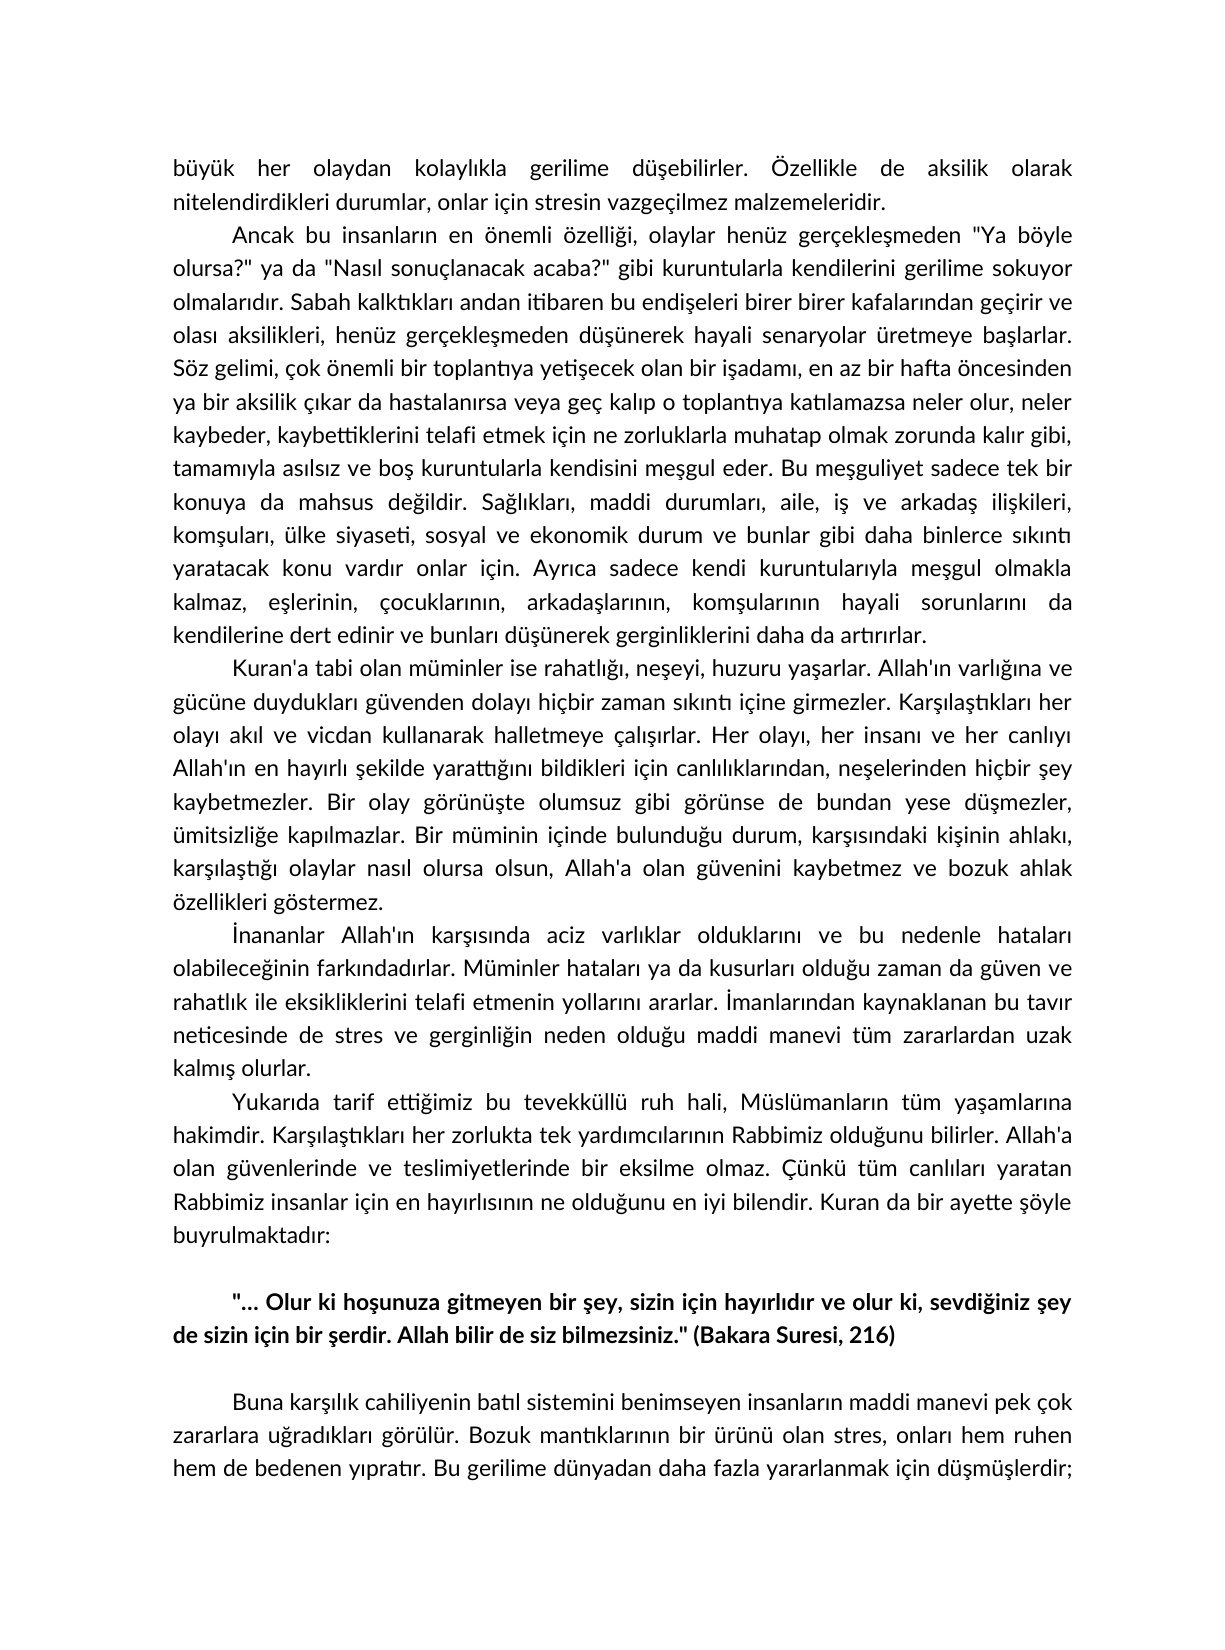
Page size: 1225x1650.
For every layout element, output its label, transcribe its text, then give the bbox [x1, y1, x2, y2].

text büyük her olaydan kolaylıkla gerilime düşebilirler. Özellikle de aksilik olarak nitelendirdikleri durumlar, onlar için stresin vazgeçilmez malzemeleridir. [173, 150, 1073, 217]
text Yukarıda tarif ettiğimiz bu tevekküllü ruh hali, Müslümanların tüm yaşamlarına hakimdir. Karşılaştıkları her zorlukta tek yardımcılarının Rabbimiz olduğunu bilirler. Allah'a olan güvenlerinde ve teslimiyetlerinde bir eksilme olmaz. Çünkü tüm canlıları yaratan Rabbimiz insanlar için en hayırlısının ne olduğunu en iyi bilendir. Kuran da bir ayette şöyle buyrulmaktadır: [173, 1083, 1073, 1250]
text Buna karşılık cahiliyenin batıl sistemini benimseyen insanların maddi manevi pek çok zararlara uğradıkları görülür. Bozuk mantıklarının bir ürünü olan stres, onları hem ruhen hem de bedenen yıpratır. Bu gerilime dünyadan daha fazla yararlanmak için düşmüşlerdir; [173, 1383, 1073, 1483]
text İnananlar Allah'ın karşısında aciz varlıklar olduklarını ve bu nedenle hataları olabileceğinin farkındadırlar. Müminler hataları ya da kusurları olduğu zaman da güven ve rahatlık ile eksikliklerini telafi etmenin yollarını ararlar. İmanlarından kaynaklanan bu tavır neticesinde de stres ve gerginliğin neden olduğu maddi manevi tüm zararlardan uzak kalmış olurlar. [173, 917, 1073, 1083]
text Kuran'a tabi olan müminler ise rahatlığı, neşeyi, huzuru yaşarlar. Allah'ın varlığına ve gücüne duydukları güvenden dolayı hiçbir zaman sıkıntı içine girmezler. Karşılaştıkları her olayı akıl ve vicdan kullanarak halletmeye çalışırlar. Her olayı, her insanı ve her canlıyı Allah'ın en hayırlı şekilde yarattığını bildikleri için canlılıklarından, neşelerinden hiçbir şey kaybetmezler. Bir olay görünüşte olumsuz gibi görünse de bundan yese düşmezler, ümitsizliğe kapılmazlar. Bir müminin içinde bulunduğu durum, karşısındaki kişinin ahlakı, karşılaştığı olaylar nasıl olursa olsun, Allah'a olan güvenini kaybetmez ve bozuk ahlak özellikleri göstermez. [173, 650, 1073, 917]
text "… Olur ki hoşunuza gitmeyen bir şey, sizin için hayırlıdır ve olur ki, sevdiğiniz şey de sizin için bir şerdir. Allah bilir de siz bilmezsiniz." (Bakara Suresi, 216) [173, 1283, 1073, 1350]
text Ancak bu insanların en önemli özelliği, olaylar henüz gerçekleşmeden "Ya böyle olursa?" ya da "Nasıl sonuçlanacak acaba?" gibi kuruntularla kendilerini gerilime sokuyor olmalarıdır. Sabah kalktıkları andan itibaren bu endişeleri birer birer kafalarından geçirir ve olası aksilikleri, henüz gerçekleşmeden düşünerek hayali senaryolar üretmeye başlarlar. Söz gelimi, çok önemli bir toplantıya yetişecek olan bir işadamı, en az bir hafta öncesinden ya bir aksilik çıkar da hastalanırsa veya geç kalıp o toplantıya katılamazsa neler olur, neler kaybeder, kaybettiklerini telafi etmek için ne zorluklarla muhatap olmak zorunda kalır gibi, tamamıyla asılsız ve boş kuruntularla kendisini meşgul eder. Bu meşguliyet sadece tek bir konuya da mahsus değildir. Sağlıkları, maddi durumları, aile, iş ve arkadaş ilişkileri, komşuları, ülke siyaseti, sosyal ve ekonomik durum ve bunlar gibi daha binlerce sıkıntı yaratacak konu vardır onlar için. Ayrıca sadece kendi kuruntularıyla meşgul olmakla kalmaz, eşlerinin, çocuklarının, arkadaşlarının, komşularının hayali sorunlarını da kendilerine dert edinir ve bunları düşünerek gerginliklerini daha da artırırlar. [173, 217, 1073, 650]
